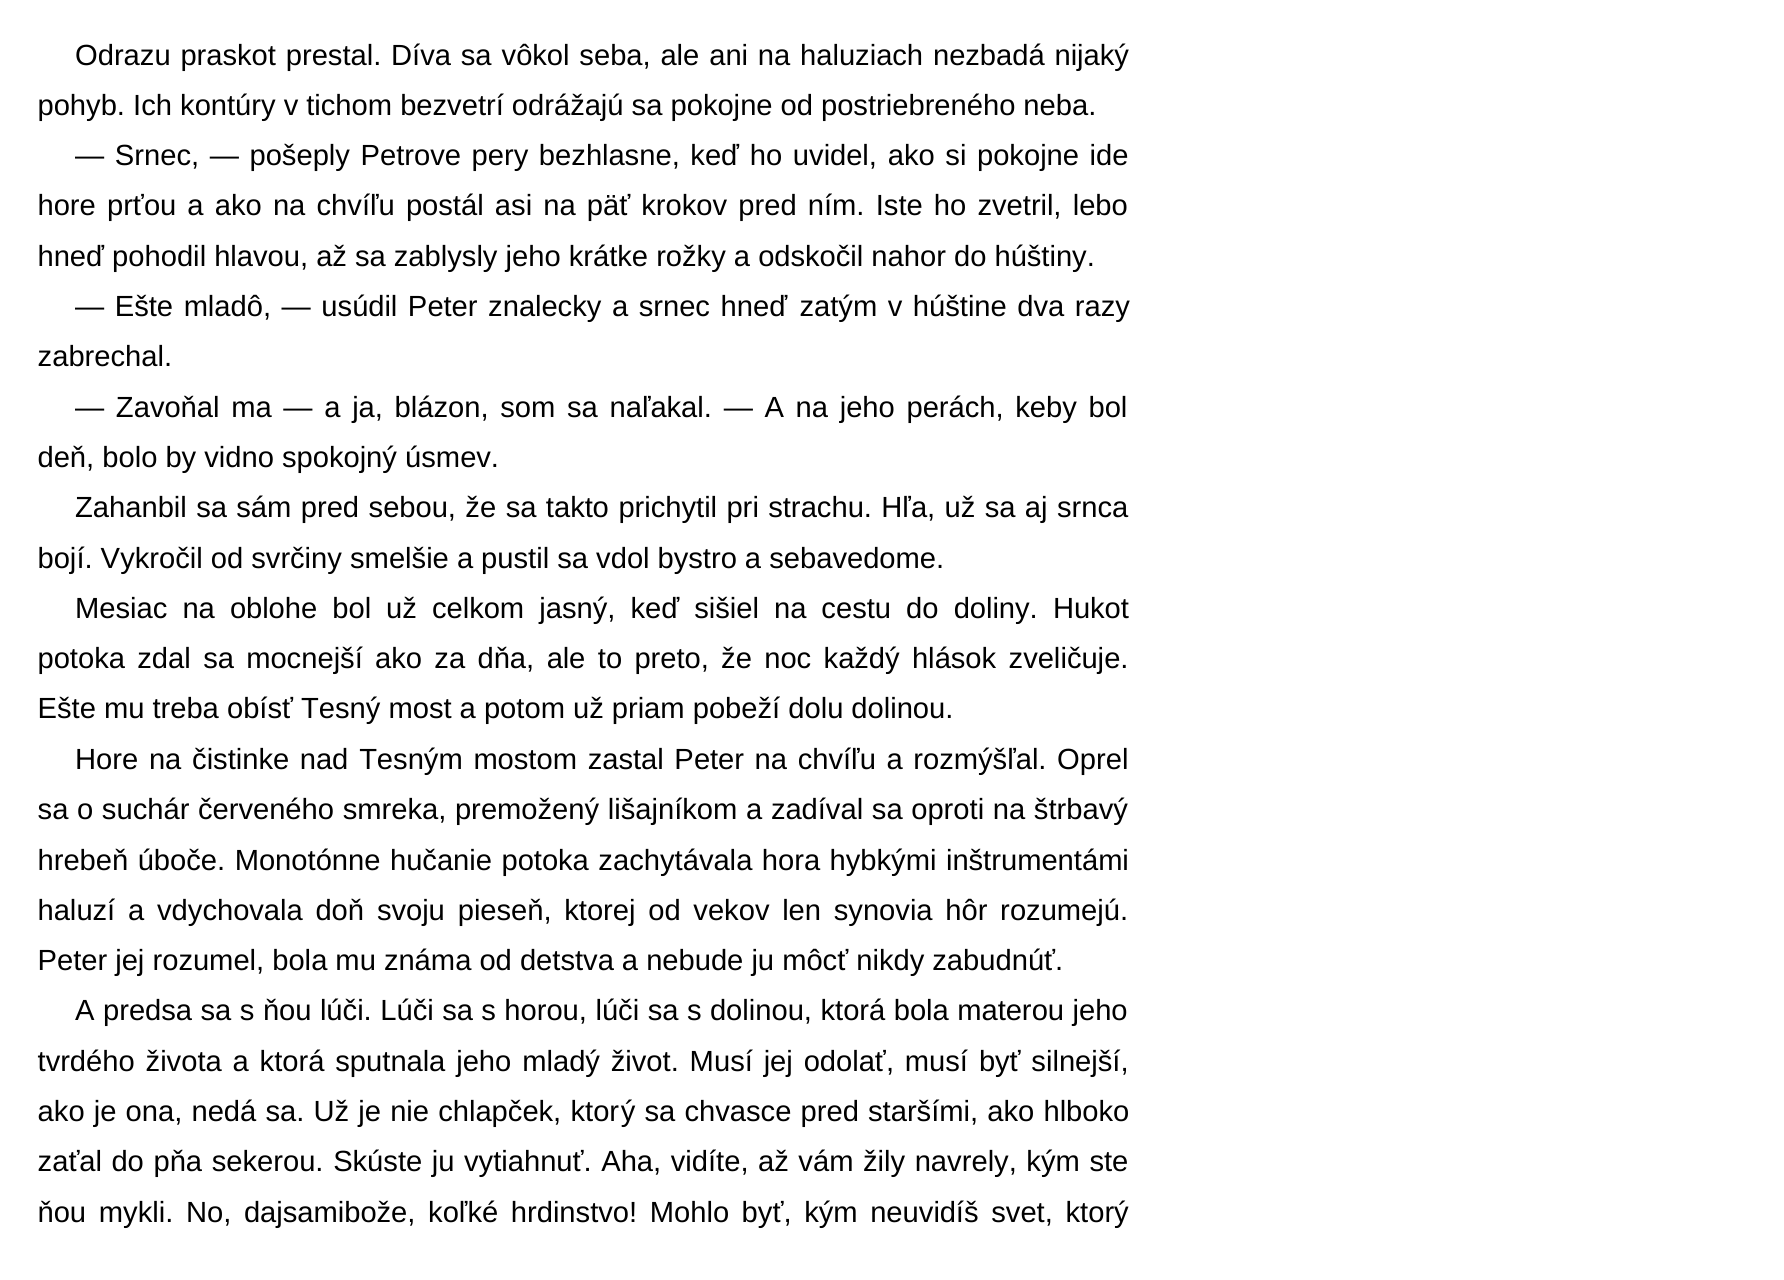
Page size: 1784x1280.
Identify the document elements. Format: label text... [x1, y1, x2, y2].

text Odrazu praskot prestal. Díva sa vôkol seba, ale ani na haluziach nezbadá nijaký pohyb. Ich kontúry v tichom bezvetrí odrážajú sa pokojne od postriebreného neba. [37, 37, 1130, 121]
text Hore na čistinke nad Tesným mostom zastal Peter na chvíľu a rozmýšľal. Oprel sa o suchár červeného smreka, premožený lišajníkom a zadíval sa oproti na štrbavý hrebeň úboče. Monotónne hučanie potoka zachytávala hora hybkými inštrumentámi haluzí a vdychovala doň svoju pieseň, ktorej od vekov len synovia hôr rozumejú. Peter jej rozumel, bola mu známa od detstva a nebude ju môcť nikdy zabudnúť. [37, 742, 1130, 977]
text — Zavoňal ma — a ja, blázon, som sa naľakal. — A na jeho perách, keby bol deň, bolo by vidno spokojný úsmev. [37, 390, 1130, 473]
text Mesiac na oblohe bol už celkom jasný, keď sišiel na cestu do doliny. Hukot potoka zdal sa mocnejší ako za dňa, ale to preto, že noc každý hlások zveličuje. Ešte mu treba obísť Tesný most a potom už priam pobeží dolu dolinou. [37, 591, 1130, 725]
text Zahanbil sa sám pred sebou, že sa takto prichytil pri strachu. Hľa, už sa aj srnca bojí. Vykročil od svrčiny smelšie a pustil sa vdol bystro a sebavedome. [37, 490, 1130, 574]
text — Ešte mladô, — usúdil Peter znalecky a srnec hneď zatým v húštine dva razy zabrechal. [37, 289, 1130, 373]
text A predsa sa s ňou lúči. Lúči sa s horou, lúči sa s dolinou, ktorá bola materou jeho tvrdého života a ktorá sputnala jeho mladý život. Musí jej odolať, musí byť silnejší, ako je ona, nedá sa. Už je nie chlapček, ktorý sa chvasce pred staršími, ako hlboko zaťal do pňa sekerou. Skúste ju vytiahnuť. Aha, vidíte, až vám žily navrely, kým ste ňou mykli. No, dajsamibože, koľké hrdinstvo! Mohlo byť, kým neuvidíš svet, ktorý [37, 993, 1130, 1228]
text — Srnec, — pošeply Petrove pery bezhlasne, keď ho uvidel, ako si pokojne ide hore prťou a ako na chvíľu postál asi na päť krokov pred ním. Iste ho zvetril, lebo hneď pohodil hlavou, až sa zablysly jeho krátke rožky a odskočil nahor do húštiny. [37, 138, 1130, 272]
